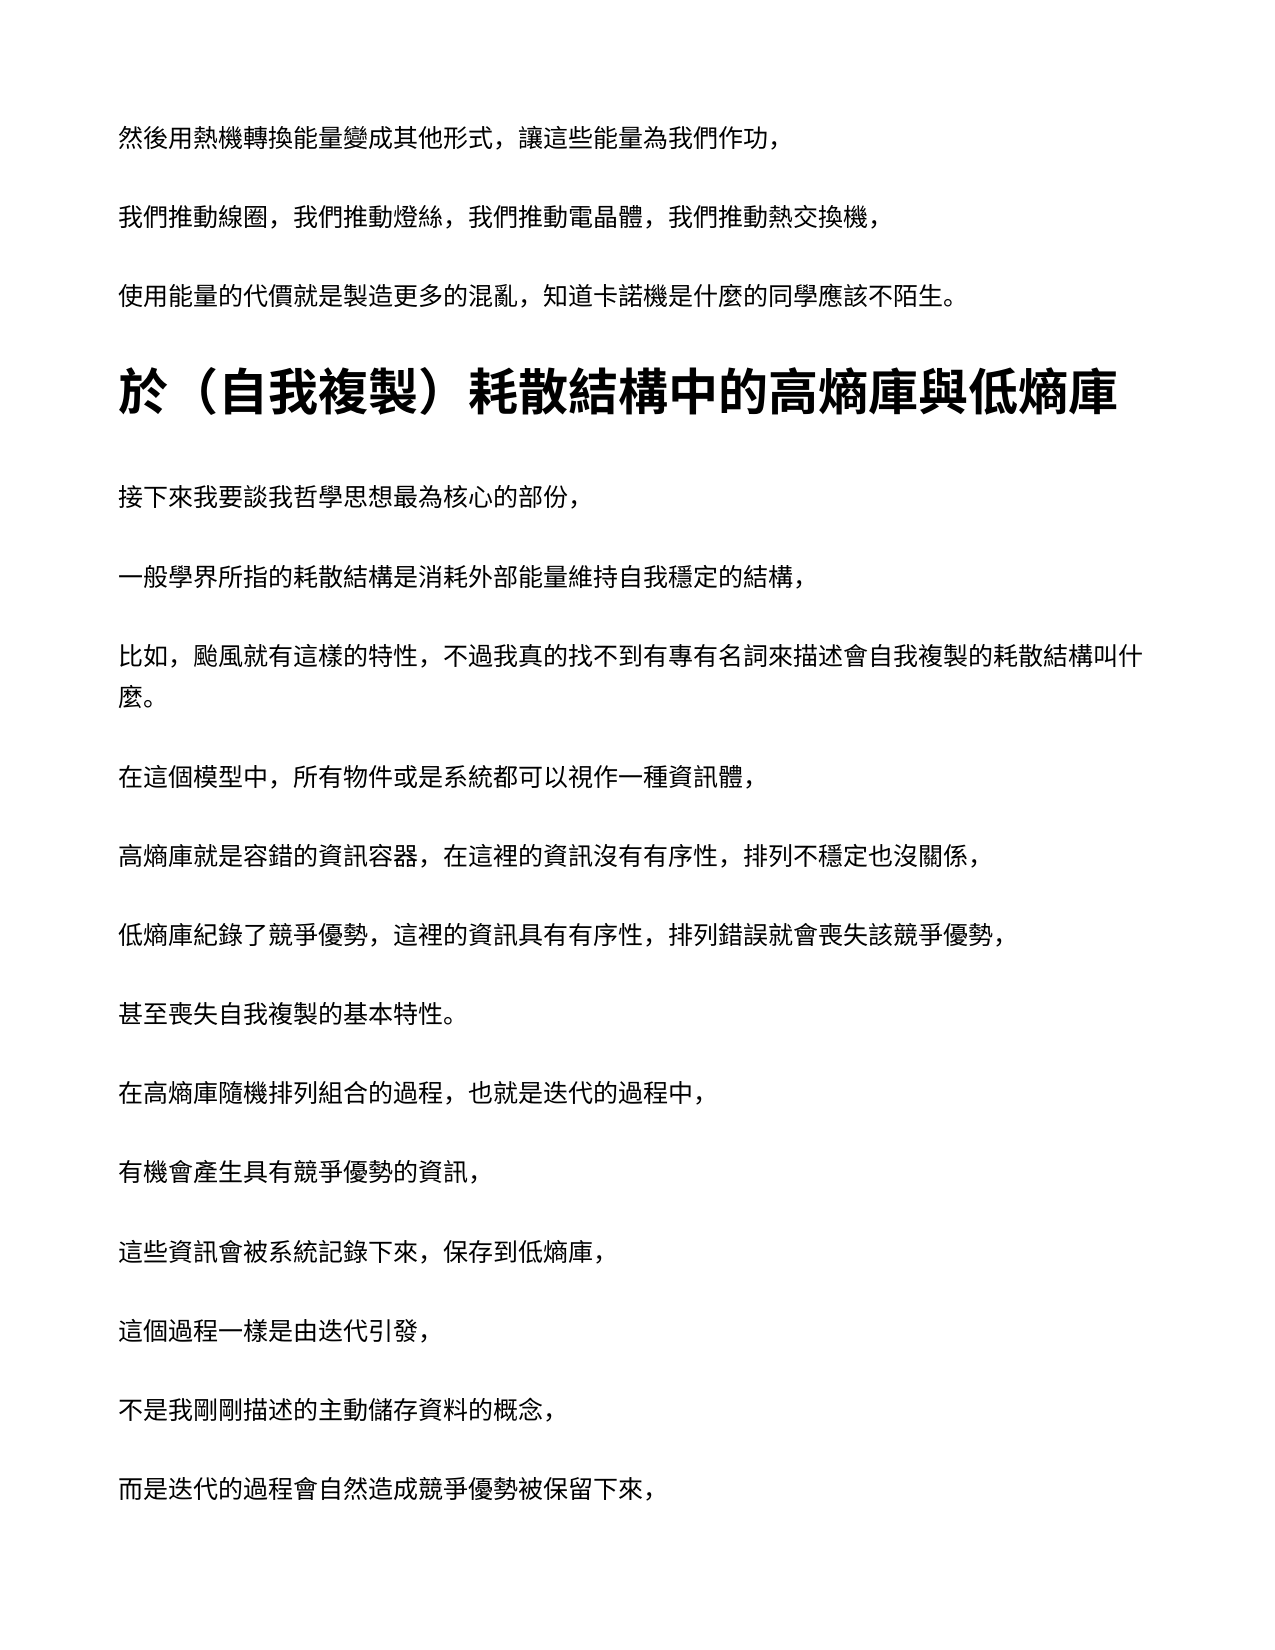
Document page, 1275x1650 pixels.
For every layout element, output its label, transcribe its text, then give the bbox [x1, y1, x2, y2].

text 一般學界所指的耗散結構是消耗外部能量維持自我穩定的結構， [118, 557, 1157, 593]
text 比如，颱風就有這樣的特性，不過我真的找不到有專有名詞來描述會自我複製的耗散結構叫什麼。 [118, 636, 1157, 714]
text 接下來我要談我哲學思想最為核心的部份， [118, 478, 1157, 514]
text 我們推動線圈，我們推動燈絲，我們推動電晶體，我們推動熱交換機， [118, 197, 1157, 233]
text 於（自我複製）耗散結構中的高熵庫與低熵庫 [118, 352, 1157, 425]
text 高熵庫就是容錯的資訊容器，在這裡的資訊沒有有序性，排列不穩定也沒關係， [118, 836, 1157, 872]
text 有機會產生具有競爭優勢的資訊， [118, 1153, 1157, 1189]
text 不是我剛剛描述的主動儲存資料的概念， [118, 1390, 1157, 1427]
text 然後用熱機轉換能量變成其他形式，讓這些能量為我們作功， [118, 118, 1157, 154]
text 而是迭代的過程會自然造成競爭優勢被保留下來， [118, 1469, 1157, 1506]
text 這些資訊會被系統記錄下來，保存到低熵庫， [118, 1232, 1157, 1268]
text 低熵庫紀錄了競爭優勢，這裡的資訊具有有序性，排列錯誤就會喪失該競爭優勢， [118, 915, 1157, 952]
text 這個過程一樣是由迭代引發， [118, 1311, 1157, 1347]
text 使用能量的代價就是製造更多的混亂，知道卡諾機是什麼的同學應該不陌生。 [118, 276, 1157, 313]
text 在高熵庫隨機排列組合的過程，也就是迭代的過程中， [118, 1074, 1157, 1110]
text 在這個模型中，所有物件或是系統都可以視作一種資訊體， [118, 757, 1157, 793]
text 甚至喪失自我複製的基本特性。 [118, 994, 1157, 1031]
